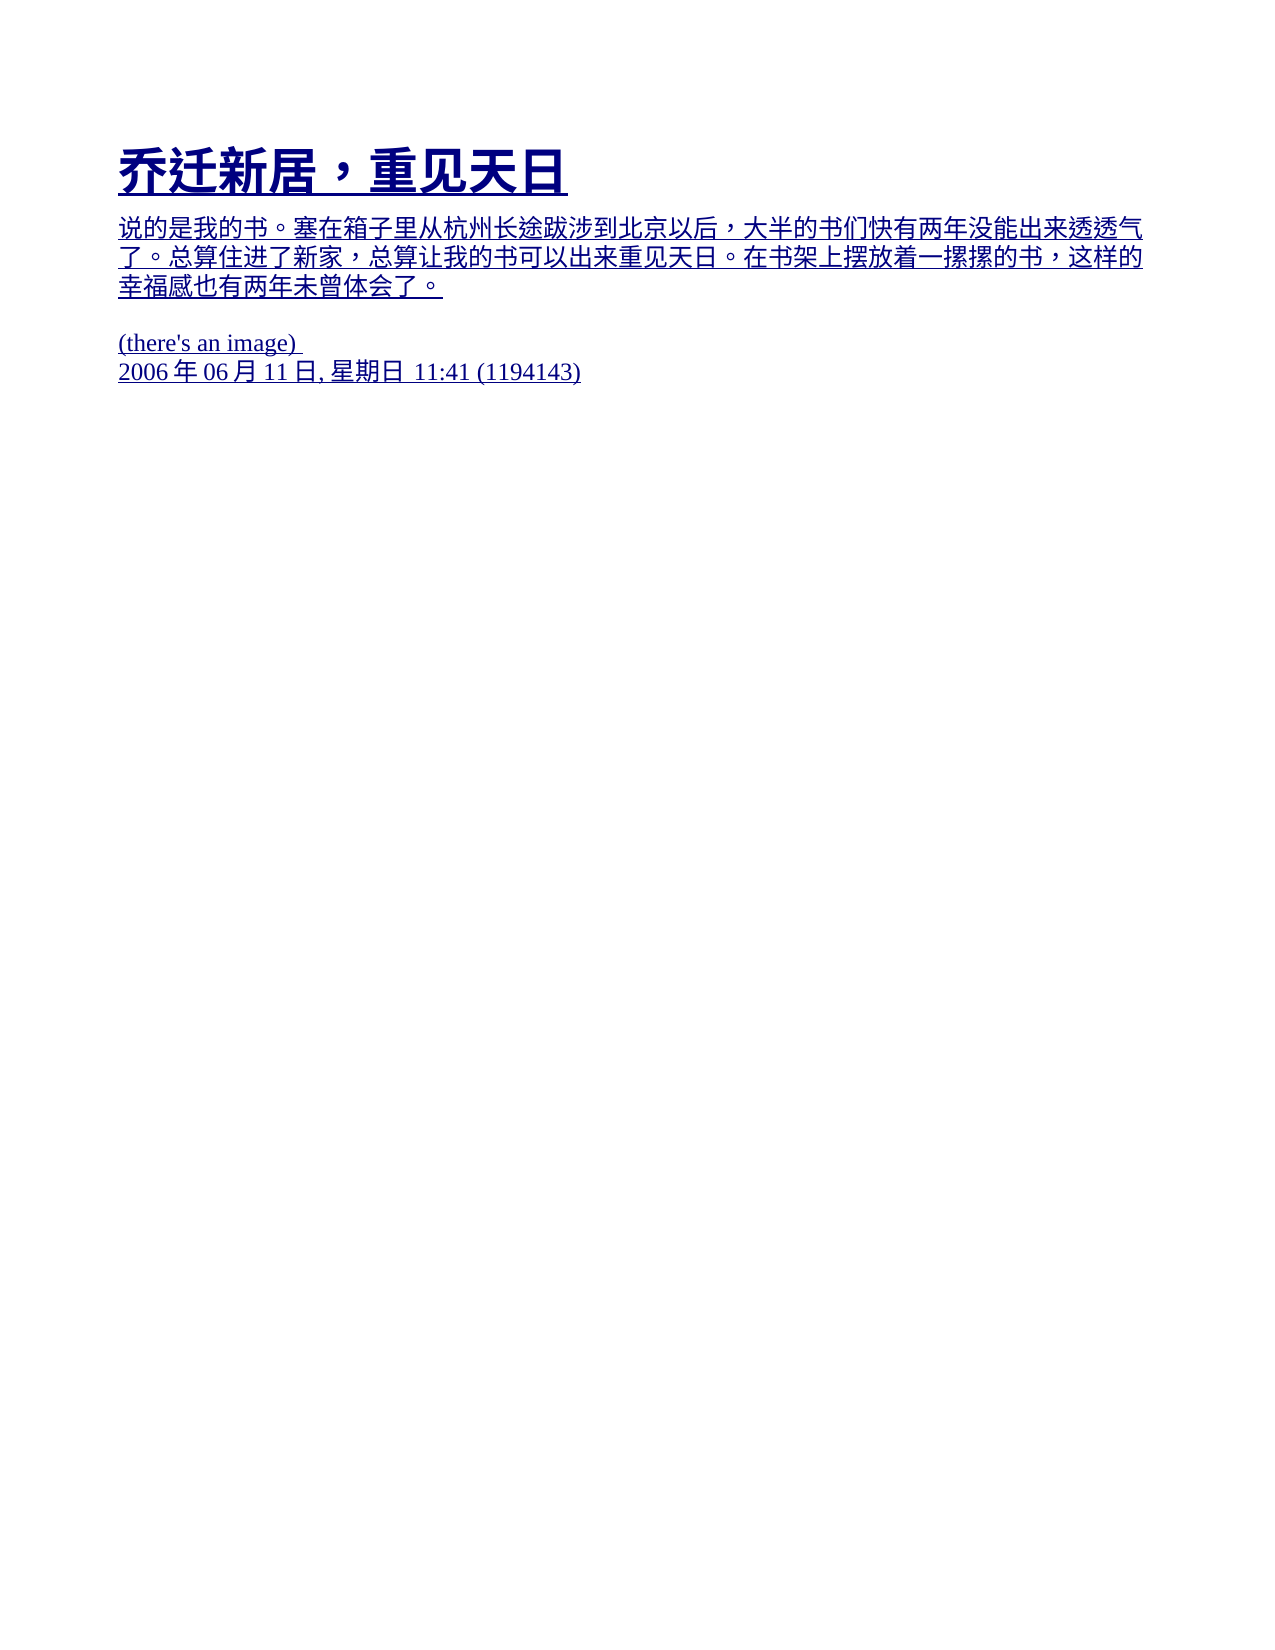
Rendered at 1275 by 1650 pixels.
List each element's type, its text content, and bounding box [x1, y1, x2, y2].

text 2006年06月11日, 星期日 11:41 (1194143) [118, 357, 1157, 386]
subtitle 乔迁新居，重见天日 [118, 143, 1157, 201]
text 说的是我的书。塞在箱子里从杭州长途跋涉到北京以后，大半的书们快有两年没能出来透透气了。总算住进了新家，总算让我的书可以出来重见天日。在书架上摆放着一摞摞的书，这样的幸福感也有两年未曾体会了。 (there's an image) [118, 214, 1157, 357]
